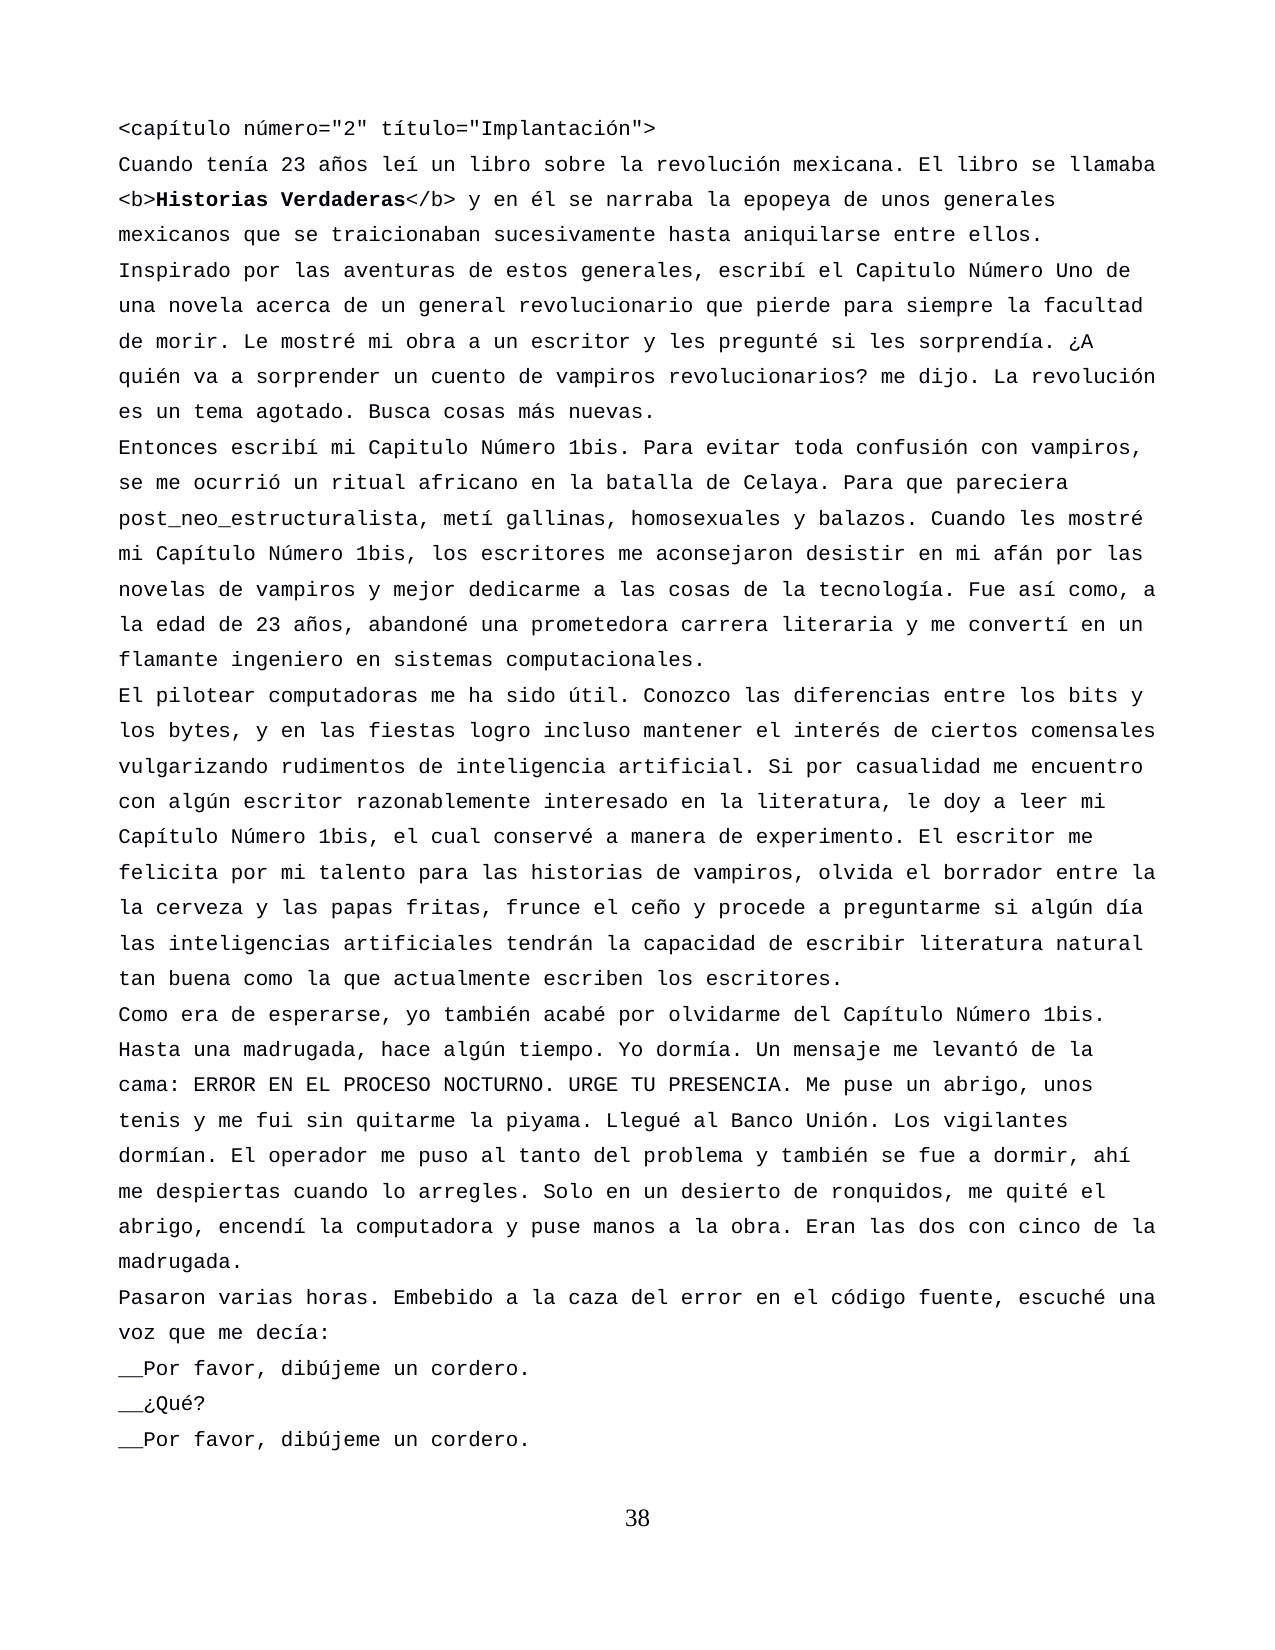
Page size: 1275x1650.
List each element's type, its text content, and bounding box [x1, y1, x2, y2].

text El pilotear computadoras me ha sido útil. Conozco las diferencias entre los bits y los bytes, y en las fiestas logro incluso mantener el interés de ciertos comensales vulgarizando rudimentos de inteligencia artificial. Si por casualidad me encuentro con algún escritor razonablemente interesado en la literatura, le doy a leer mi Capítulo Número 1bis, el cual conservé a manera de experimento. El escritor me felicita por mi talento para las historias de vampiros, olvida el borrador entre la la cerveza y las papas fritas, frunce el ceño y procede a preguntarme si algún día las inteligencias artificiales tendrán la capacidad de escribir literatura natural tan buena como la que actualmente escriben los escritores. [118, 685, 1157, 992]
text Como era de esperarse, yo también acabé por olvidarme del Capítulo Número 1bis. Hasta una madrugada, hace algún tiempo. Yo dormía. Un mensaje me levantó de la cama: ERROR EN EL PROCESO NOCTURNO. URGE TU PRESENCIA. Me puse un abrigo, unos tenis y me fui sin quitarme la piyama. Llegué al Banco Unión. Los vigilantes dormían. El operador me puso al tanto del problema y también se fue a dormir, ahí me despiertas cuando lo arregles. Solo en un desierto de ronquidos, me quité el abrigo, encendí la computadora y puse manos a la obra. Eran las dos con cinco de la madrugada. [118, 1003, 1157, 1275]
text __Por favor, dibújeme un cordero. [118, 1428, 1157, 1452]
text <capítulo número="2" título="Implantación"> [118, 118, 1157, 142]
text __Por favor, dibújeme un cordero. [118, 1358, 1157, 1381]
text Entonces escribí mi Capitulo Número 1bis. Para evitar toda confusión con vampiros, se me ocurrió un ritual africano en la batalla de Celaya. Para que pareciera post_neo_estructuralista, metí gallinas, homosexuales y balazos. Cuando les mostré mi Capítulo Número 1bis, los escritores me aconsejaron desistir en mi afán por las novelas de vampiros y mejor dedicarme a las cosas de la tecnología. Fue así como, a la edad de 23 años, abandoné una prometedora carrera literaria y me convertí en un flamante ingeniero en sistemas computacionales. [118, 437, 1157, 673]
text Pasaron varias horas. Embebido a la caza del error en el código fuente, escuché una voz que me decía: [118, 1287, 1157, 1346]
text __¿Qué? [118, 1393, 1157, 1417]
text Cuando tenía 23 años leí un libro sobre la revolución mexicana. El libro se llamaba <b>Historias Verdaderas</b> y en él se narraba la epopeya de unos generales mexicanos que se traicionaban sucesivamente hasta aniquilarse entre ellos. Inspirado por las aventuras de estos generales, escribí el Capitulo Número Uno de una novela acerca de un general revolucionario que pierde para siempre la facultad de morir. Le mostré mi obra a un escritor y les pregunté si les sorprendía. ¿A quién va a sorprender un cuento de vampiros revolucionarios? me dijo. La revolución es un tema agotado. Busca cosas más nuevas. [118, 153, 1157, 425]
